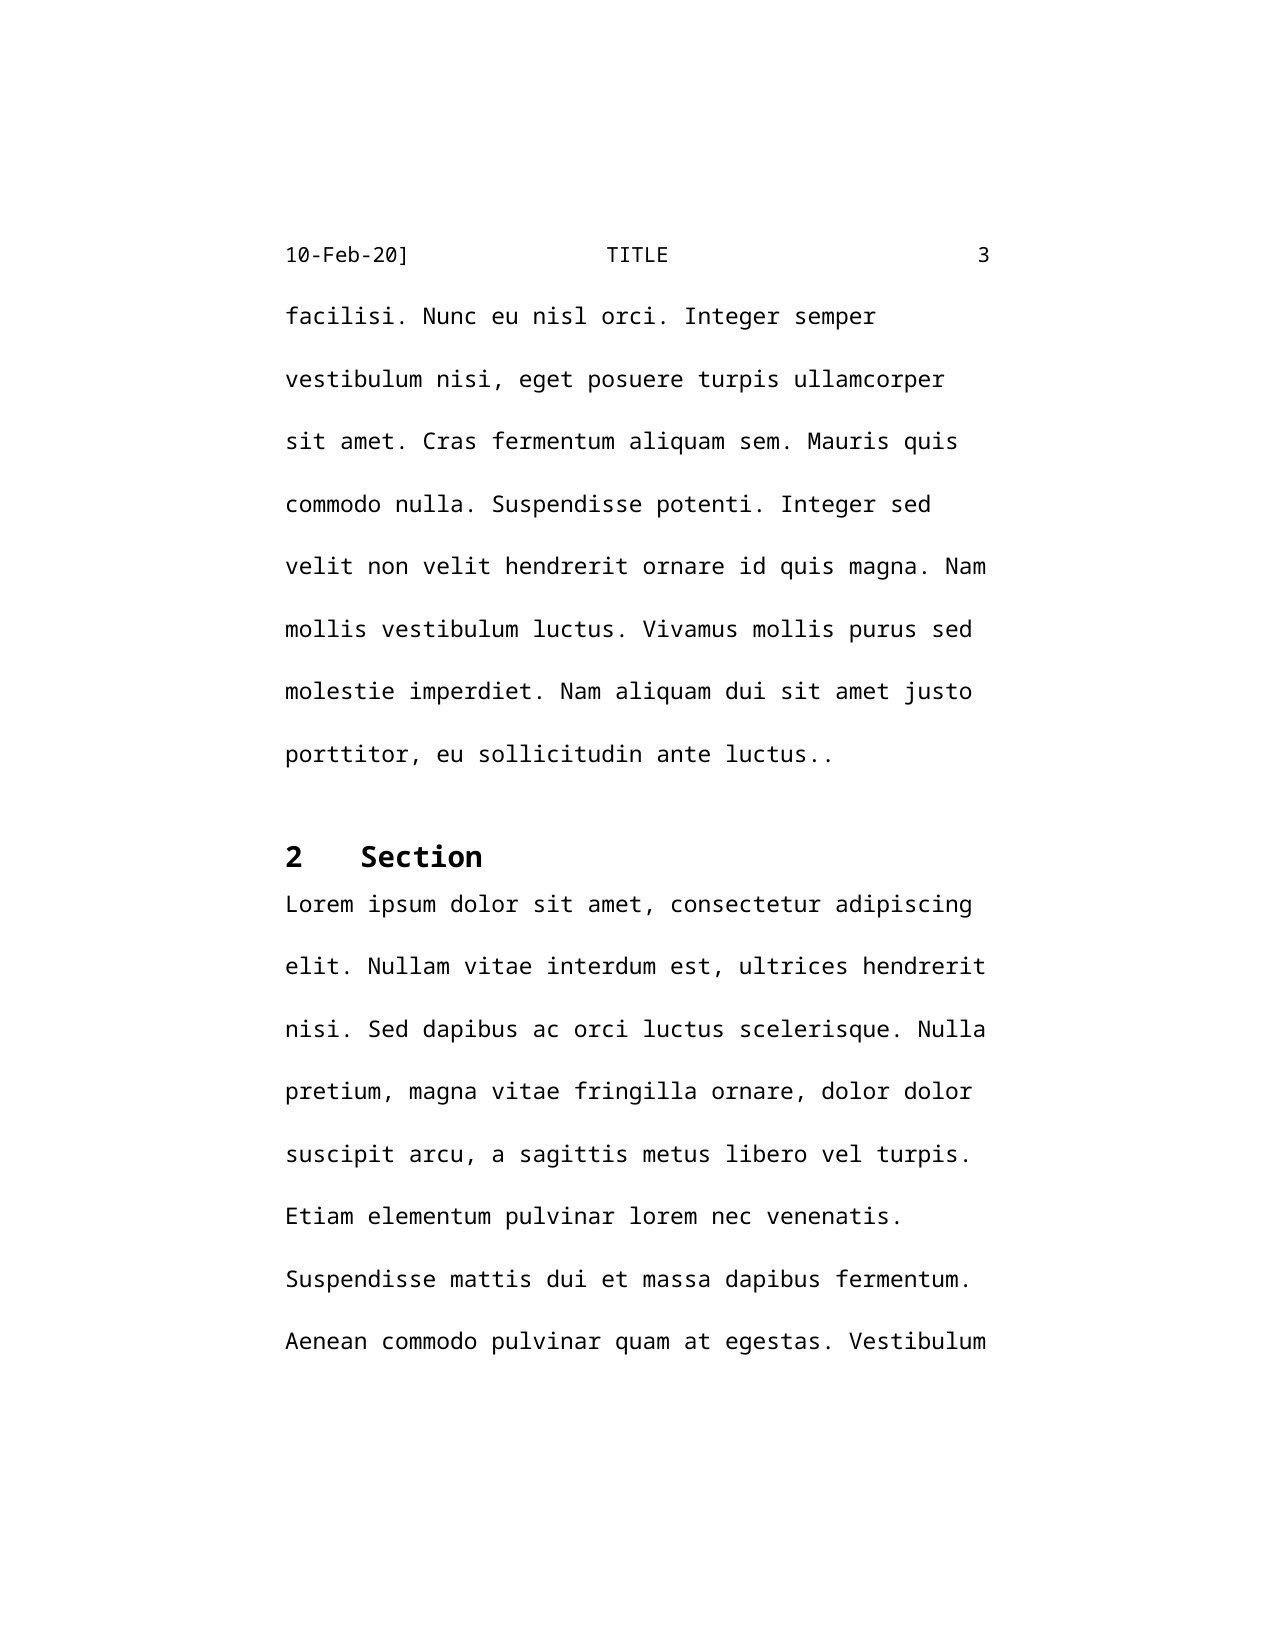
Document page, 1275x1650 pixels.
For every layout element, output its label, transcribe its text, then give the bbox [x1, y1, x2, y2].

subtitle Section [285, 836, 990, 876]
text Lorem ipsum dolor sit amet, consectetur adipiscing elit. Nullam vitae interdum est, ultrices hendrerit nisi. Sed dapibus ac orci luctus scelerisque. Nulla pretium, magna vitae fringilla ornare, dolor dolor suscipit arcu, a sagittis metus libero vel turpis. Etiam elementum pulvinar lorem nec venenatis. Suspendisse mattis dui et massa dapibus fermentum. Aenean commodo pulvinar quam at egestas. Vestibulum [285, 888, 990, 1356]
text facilisi. Nunc eu nisl orci. Integer semper vestibulum nisi, eget posuere turpis ullamcorper sit amet. Cras fermentum aliquam sem. Mauris quis commodo nulla. Suspendisse potenti. Integer sed velit non velit hendrerit ornare id quis magna. Nam mollis vestibulum luctus. Vivamus mollis purus sed molestie imperdiet. Nam aliquam dui sit amet justo porttitor, eu sollicitudin ante luctus.. [285, 300, 990, 769]
